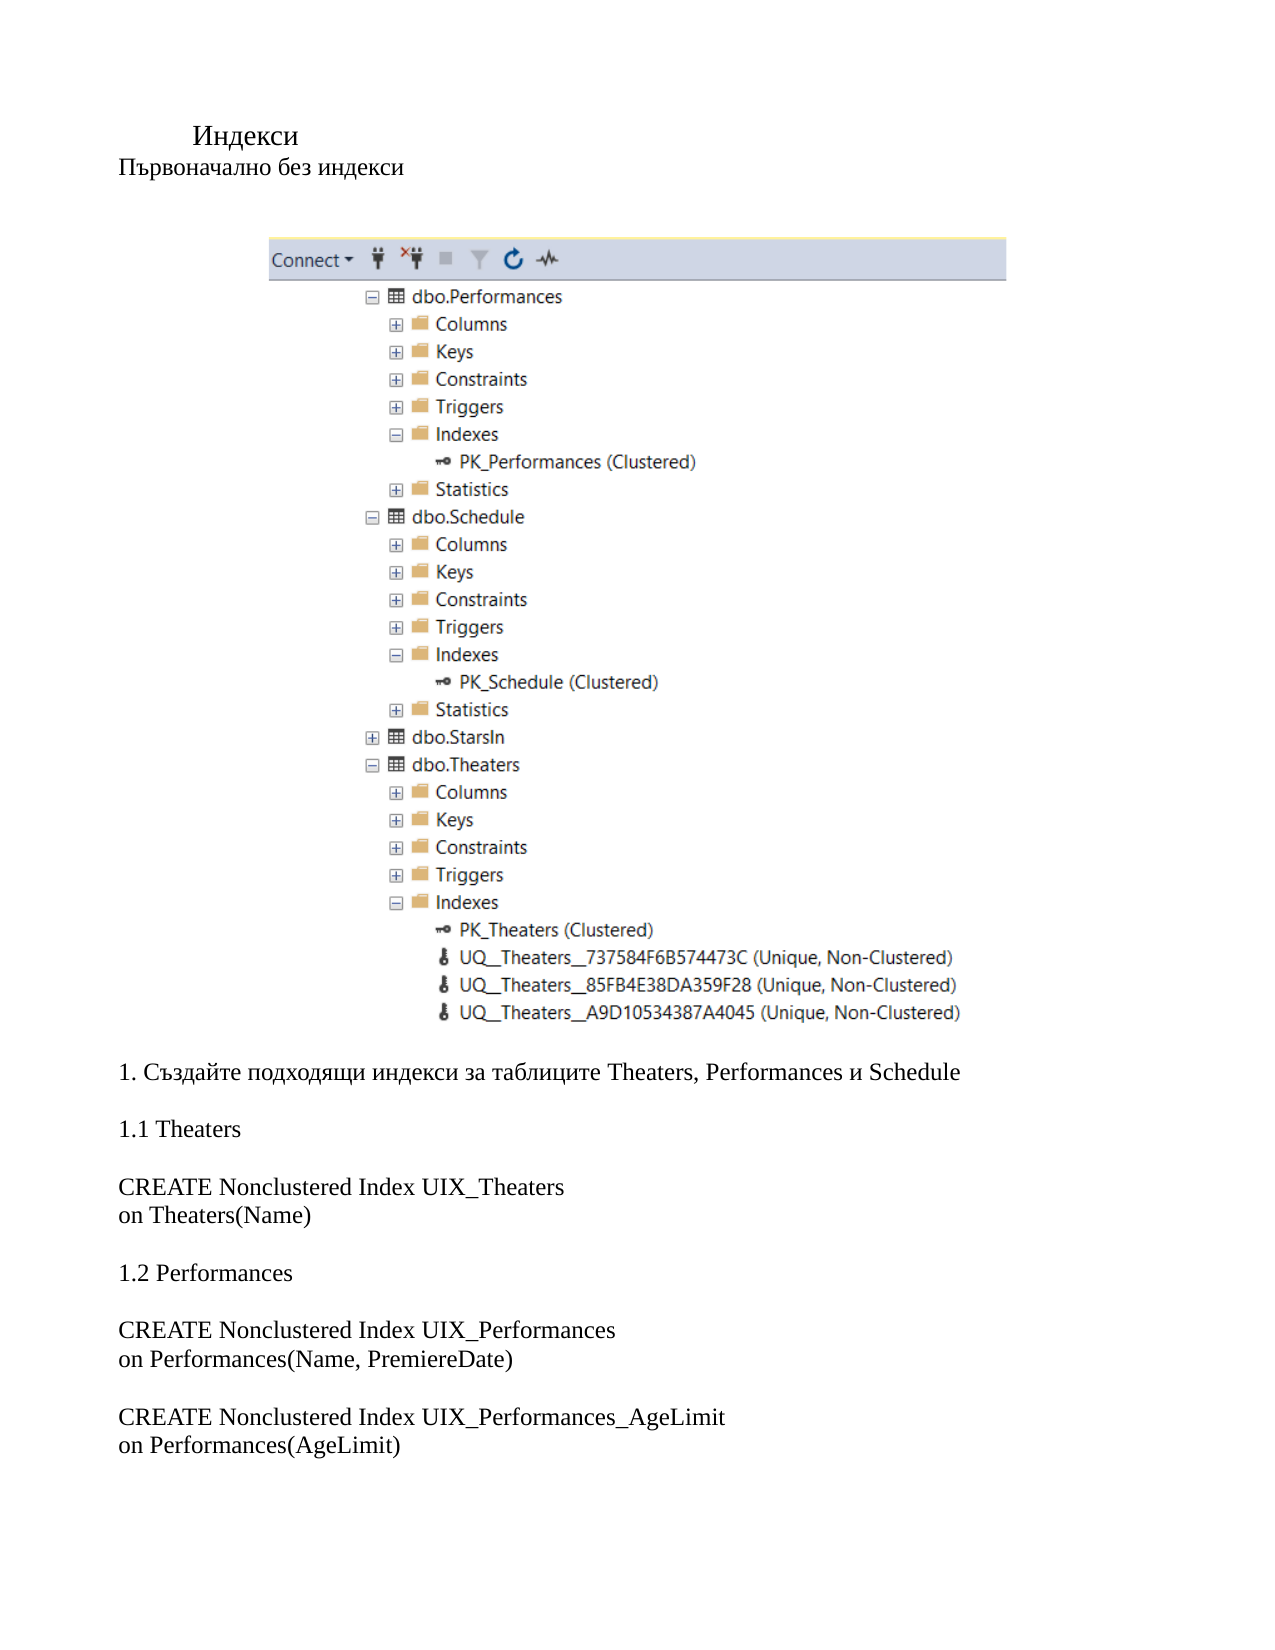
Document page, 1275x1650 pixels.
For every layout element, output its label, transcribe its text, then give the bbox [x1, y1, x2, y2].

text 1.1 Theaters [118, 1114, 1157, 1143]
text CREATE Nonclustered Index UIX_Theaters [118, 1172, 1157, 1200]
text on Performances(Name, PremiereDate) [118, 1344, 1157, 1373]
text Първоначално без индекси [118, 152, 1157, 180]
text CREATE Nonclustered Index UIX_Performances [118, 1315, 1157, 1344]
text on Theaters(Name) [118, 1200, 1157, 1229]
picture [268, 237, 1007, 1028]
text CREATE Nonclustered Index UIX_Performances_AgeLimit [118, 1402, 1157, 1430]
text on Performances(AgeLimit) [118, 1430, 1157, 1459]
text Индекси [118, 118, 1157, 152]
text 1. Създайте подходящи индекси за таблиците Theaters, Performances и Schedule [118, 1057, 1157, 1085]
text 1.2 Performances [118, 1258, 1157, 1287]
